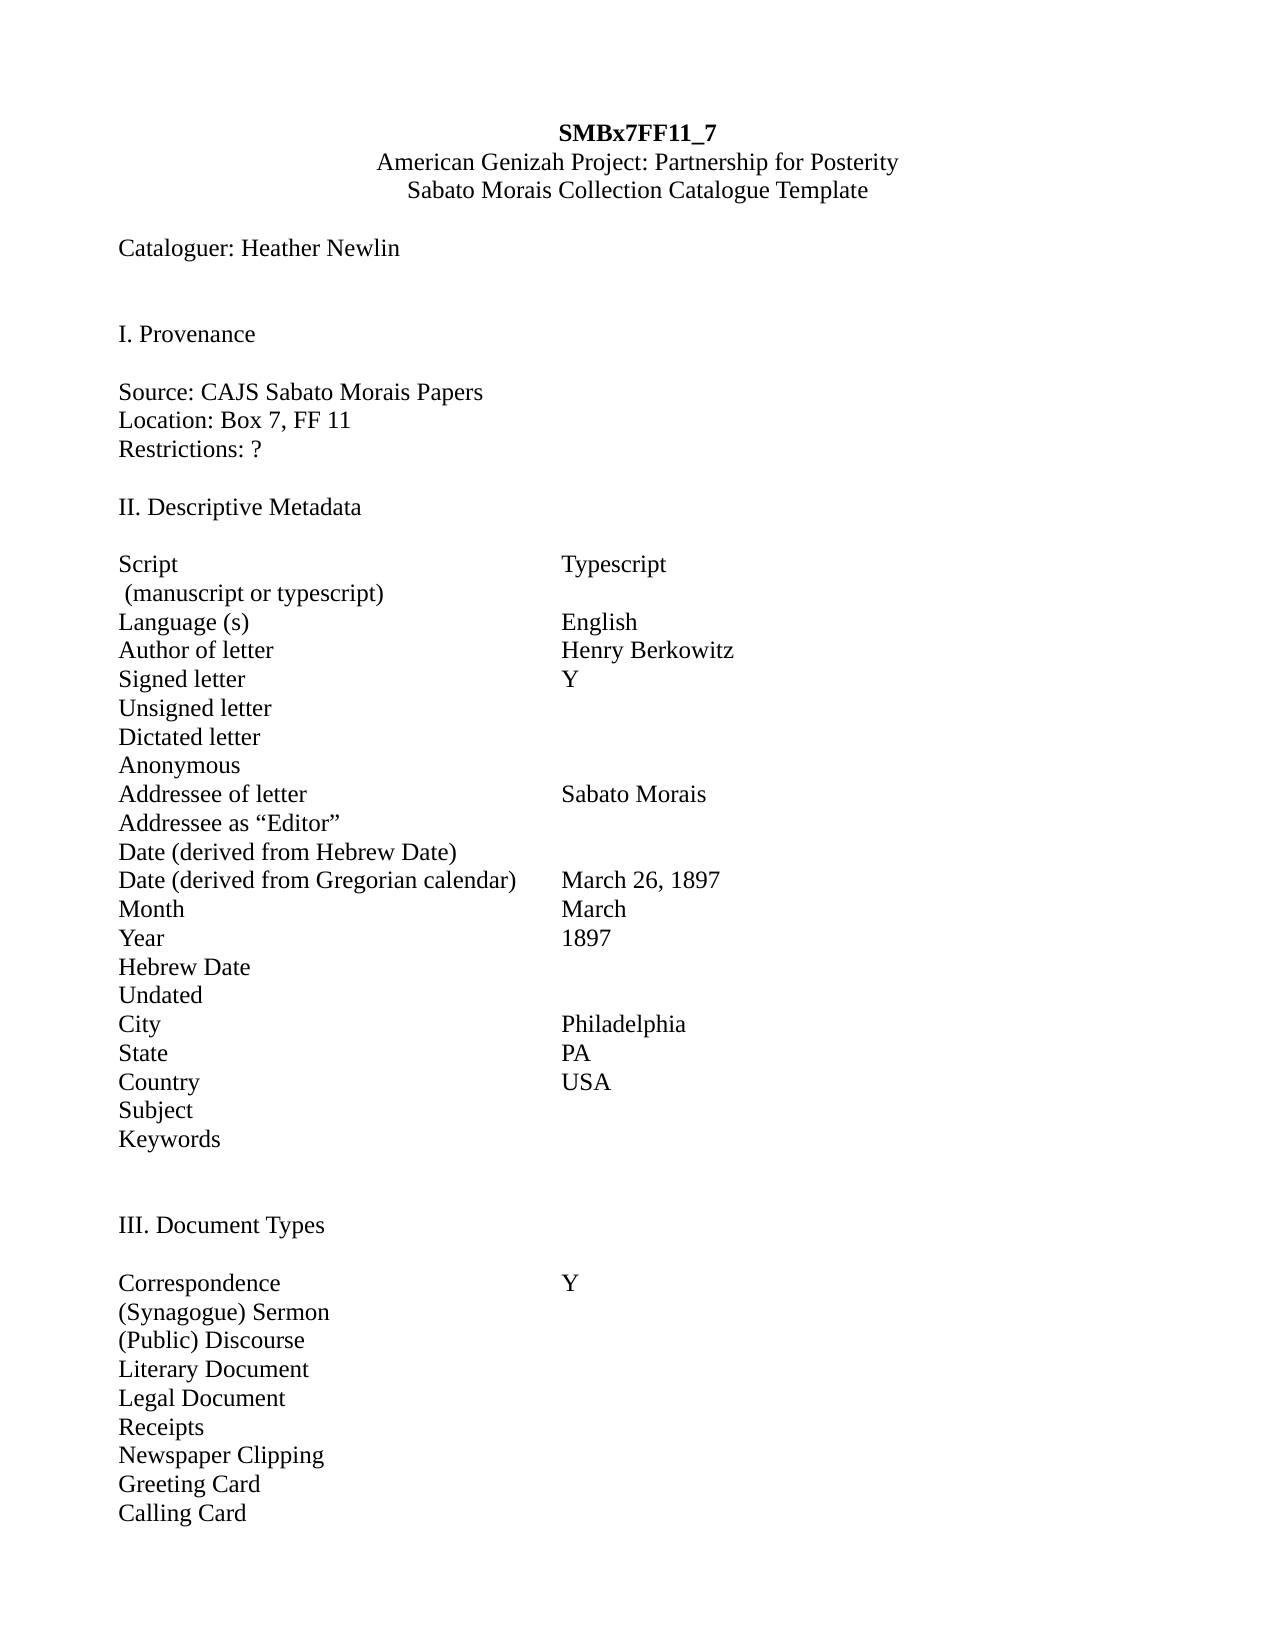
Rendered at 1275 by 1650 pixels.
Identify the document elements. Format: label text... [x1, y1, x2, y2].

text Date (derived from Hebrew Date) [118, 837, 1157, 866]
text Calling Card [118, 1498, 1157, 1527]
text Signed letter Y [118, 664, 1157, 693]
text Subject [118, 1096, 1157, 1124]
text Anonymous [118, 751, 1157, 779]
text Restrictions: ? [118, 434, 1157, 463]
text (manuscript or typescript) [118, 578, 1157, 607]
text I. Provenance [118, 319, 1157, 348]
text Country USA [118, 1067, 1157, 1096]
text Script Typescript [118, 549, 1157, 578]
text Unsigned letter [118, 693, 1157, 722]
text Keywords [118, 1124, 1157, 1153]
text Hebrew Date [118, 952, 1157, 981]
text Language (s) English [118, 607, 1157, 636]
text Source: CAJS Sabato Morais Papers [118, 377, 1157, 406]
text (Synagogue) Sermon [118, 1297, 1157, 1326]
text Author of letter Henry Berkowitz [118, 636, 1157, 664]
text Legal Document [118, 1383, 1157, 1412]
text Month March [118, 894, 1157, 923]
text American Genizah Project: Partnership for Posterity [118, 147, 1157, 176]
text Receipts [118, 1412, 1157, 1441]
text Location: Box 7, FF 11 [118, 406, 1157, 434]
text Year 1897 [118, 923, 1157, 952]
text Date (derived from Gregorian calendar) March 26, 1897 [118, 866, 1157, 894]
text Addressee as “Editor” [118, 808, 1157, 837]
text Addressee of letter Sabato Morais [118, 779, 1157, 808]
text SMBx7FF11_7 [118, 118, 1157, 147]
text State PA [118, 1038, 1157, 1067]
text Newspaper Clipping [118, 1441, 1157, 1469]
text Sabato Morais Collection Catalogue Template [118, 176, 1157, 204]
text III. Document Types [118, 1211, 1157, 1239]
text City Philadelphia [118, 1009, 1157, 1038]
text II. Descriptive Metadata [118, 492, 1157, 521]
text (Public) Discourse [118, 1326, 1157, 1354]
text Literary Document [118, 1354, 1157, 1383]
text Cataloguer: Heather Newlin [118, 233, 1157, 262]
text Correspondence Y [118, 1268, 1157, 1297]
text Greeting Card [118, 1469, 1157, 1498]
text Dictated letter [118, 722, 1157, 751]
text Undated [118, 981, 1157, 1009]
